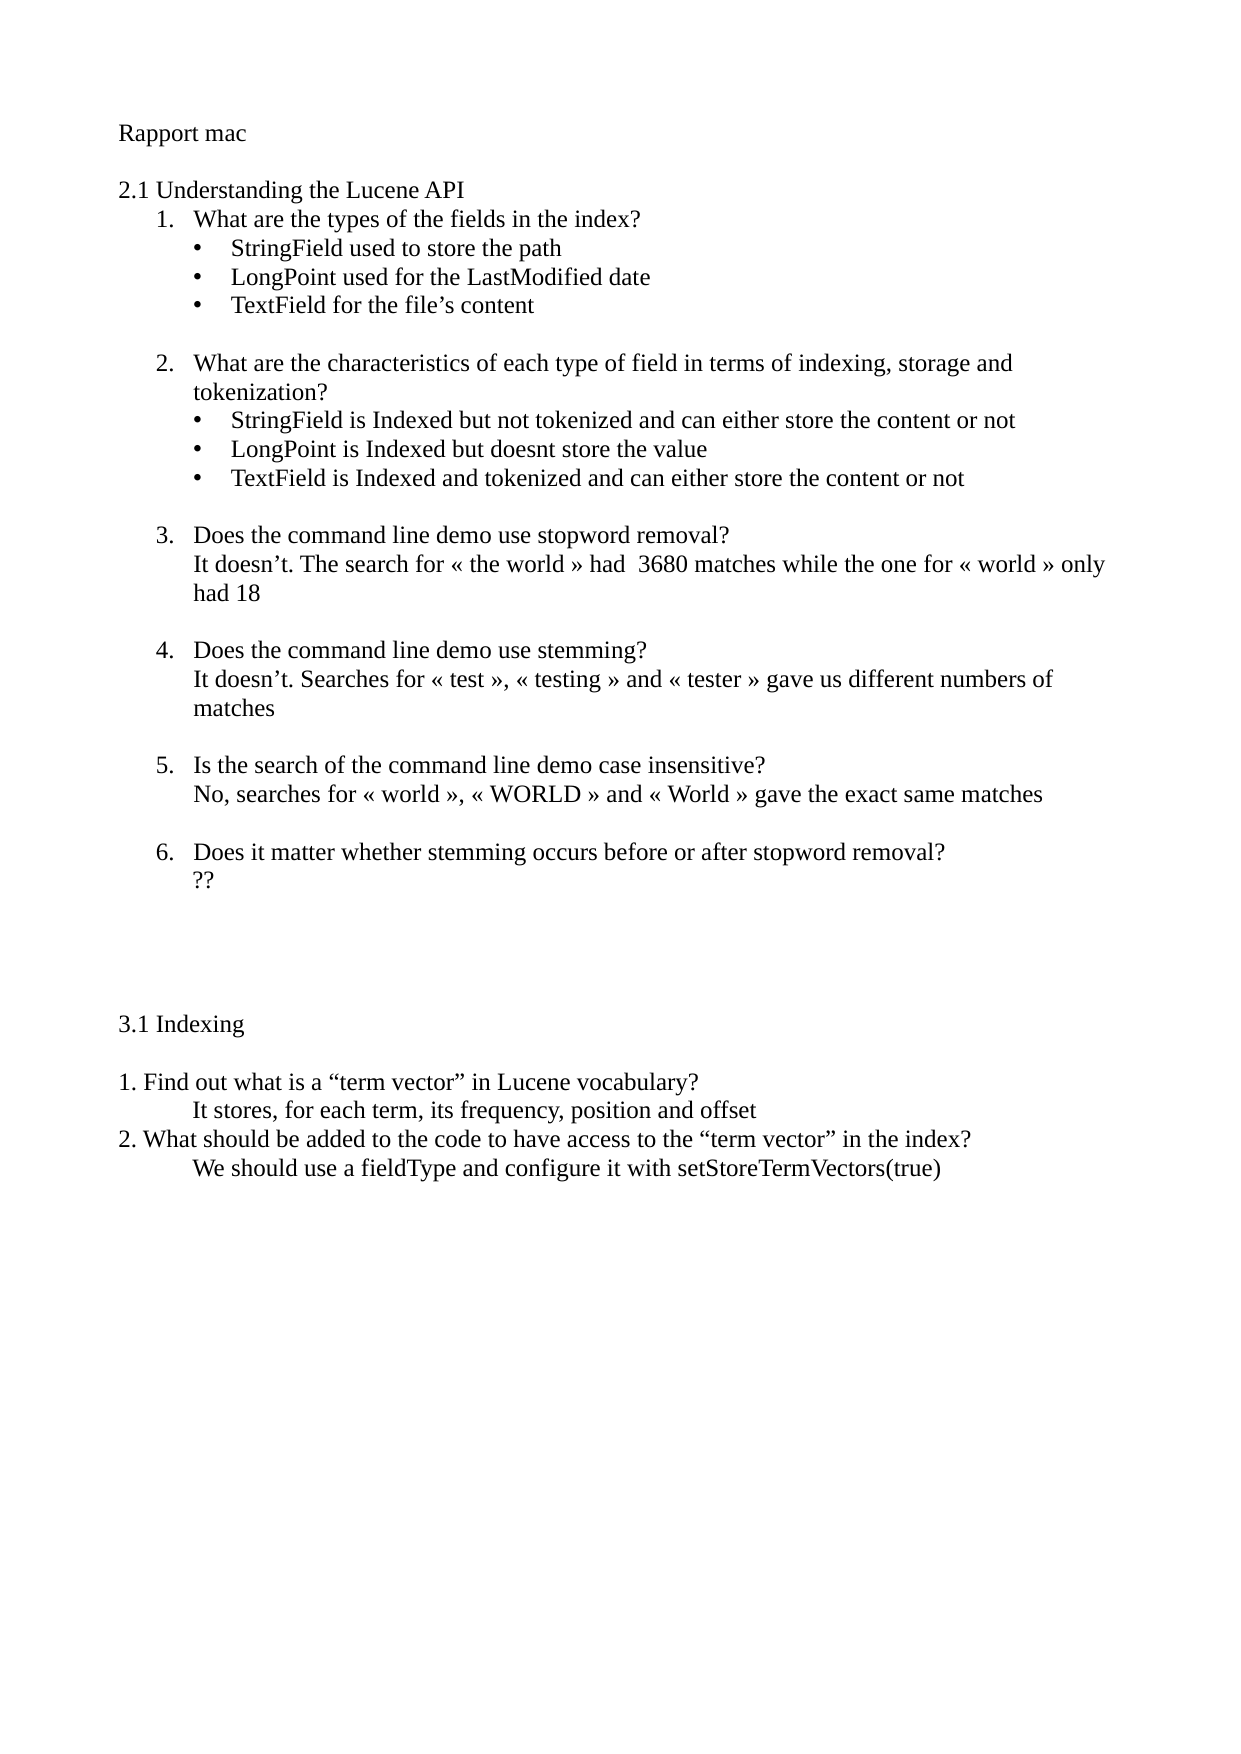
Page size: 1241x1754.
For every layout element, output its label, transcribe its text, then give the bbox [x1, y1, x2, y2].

list LongPoint used for the LastModified date [193, 262, 1122, 291]
list What are the types of the fields in the index? [156, 204, 1122, 233]
text We should use a fieldType and configure it with setStoreTermVectors(true) [118, 1153, 1122, 1182]
list LongPoint is Indexed but doesnt store the value [193, 434, 1122, 463]
list Is the search of the command line demo case insensitive? [156, 751, 1122, 779]
list Does the command line demo use stemming? [156, 636, 1122, 664]
text 3.1 Indexing [118, 1009, 1122, 1038]
text Rapport mac [118, 118, 1122, 147]
list It doesn’t. The search for « the world » had 3680 matches while the one for « world » only had 18 [156, 549, 1122, 607]
list No, searches for « world », « WORLD » and « World » gave the exact same matches [156, 779, 1122, 808]
text It stores, for each term, its frequency, position and offset [118, 1096, 1122, 1124]
list TextField for the file’s content [193, 291, 1122, 319]
list Does it matter whether stemming occurs before or after stopword removal? [156, 837, 1122, 866]
text 2. What should be added to the code to have access to the “term vector” in the index? [118, 1124, 1122, 1153]
list It doesn’t. Searches for « test », « testing » and « tester » gave us different numbers of matches [156, 664, 1122, 722]
text 1. Find out what is a “term vector” in Lucene vocabulary? [118, 1067, 1122, 1096]
list What are the characteristics of each type of field in terms of indexing, storage and tokenization? [156, 348, 1122, 406]
list TextField is Indexed and tokenized and can either store the content or not [193, 463, 1122, 492]
text 2.1 Understanding the Lucene API [118, 176, 1122, 204]
text ?? [118, 866, 1122, 894]
list StringField used to store the path [193, 233, 1122, 262]
list StringField is Indexed but not tokenized and can either store the content or not [193, 406, 1122, 434]
list Does the command line demo use stopword removal? [156, 521, 1122, 549]
